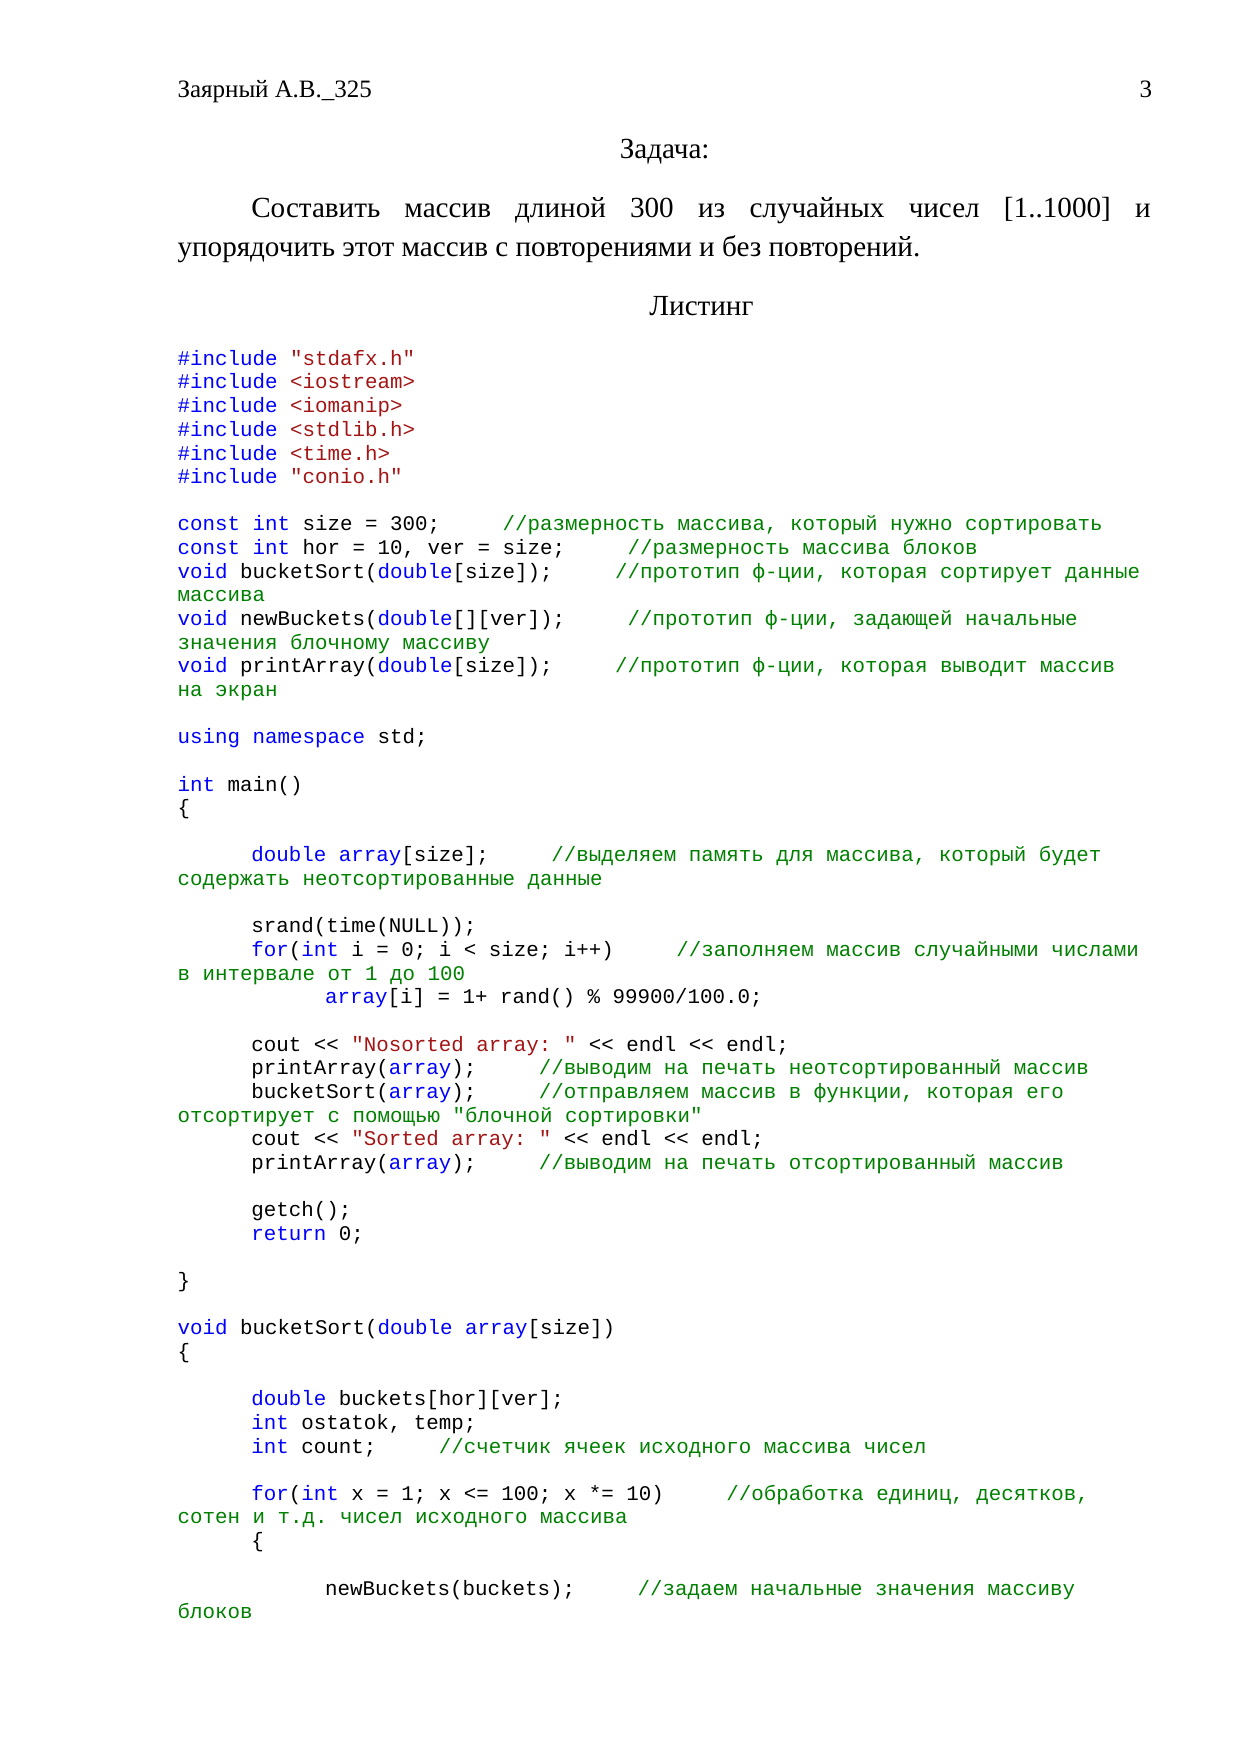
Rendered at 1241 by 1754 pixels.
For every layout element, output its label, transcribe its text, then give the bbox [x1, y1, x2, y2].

text void bucketSort(double[size]); //прототип ф-ции, которая сортирует данные массива [177, 561, 1152, 608]
text Задача: [177, 131, 1152, 165]
text bucketSort(array); //отправляем массив в функции, которая его отсортирует с помощью "блочной сортировки" [177, 1081, 1152, 1128]
text int ostatok, temp; [177, 1412, 1152, 1436]
text return 0; [177, 1223, 1152, 1246]
text cout << "Nosorted array: " << endl << endl; [177, 1034, 1152, 1057]
text const int size = 300; //размерность массива, который нужно сортировать [177, 513, 1152, 537]
text getch(); [177, 1199, 1152, 1223]
text { [177, 1341, 1152, 1365]
text #include <stdlib.h> [177, 419, 1152, 442]
text for(int x = 1; x <= 100; x *= 10) //обработка единиц, десятков, сотен и т.д. чисел исходного массива [177, 1483, 1152, 1530]
text for(int i = 0; i < size; i++) //заполняем массив случайными числами в интервале от 1 до 100 [177, 939, 1152, 986]
text newBuckets(buckets); //задаем начальные значения массиву блоков [177, 1577, 1152, 1625]
text } [177, 1270, 1152, 1294]
text int count; //счетчик ячеек исходного массива чисел [177, 1436, 1152, 1459]
text { [177, 1530, 1152, 1554]
text array[i] = 1+ rand() % 99900/100.0; [177, 986, 1152, 1010]
text void newBuckets(double[][ver]); //прототип ф-ции, задающей начальные значения блочному массиву [177, 608, 1152, 655]
text void bucketSort(double array[size]) [177, 1317, 1152, 1341]
text int main() [177, 773, 1152, 797]
text const int hor = 10, ver = size; //размерность массива блоков [177, 537, 1152, 561]
text #include <iostream> [177, 372, 1152, 395]
text double array[size]; //выделяем память для массива, который будет содержать неотсортированные данные [177, 844, 1152, 892]
text srand(time(NULL)); [177, 915, 1152, 939]
text Составить массив длиной 300 из случайных чисел [1..1000] и упорядочить этот массив с повторениями и без повторений. [177, 191, 1152, 263]
text #include <iomanip> [177, 395, 1152, 419]
text double buckets[hor][ver]; [177, 1388, 1152, 1412]
text #include "conio.h" [177, 466, 1152, 490]
text void printArray(double[size]); //прототип ф-ции, которая выводит массив на экран [177, 655, 1152, 703]
text Листинг [177, 288, 1152, 322]
text #include "stdafx.h" [177, 348, 1152, 372]
text { [177, 797, 1152, 821]
text printArray(array); //выводим на печать неотсортированный массив [177, 1057, 1152, 1081]
text cout << "Sorted array: " << endl << endl; [177, 1128, 1152, 1152]
text using namespace std; [177, 726, 1152, 750]
text printArray(array); //выводим на печать отсортированный массив [177, 1152, 1152, 1176]
text #include <time.h> [177, 442, 1152, 466]
